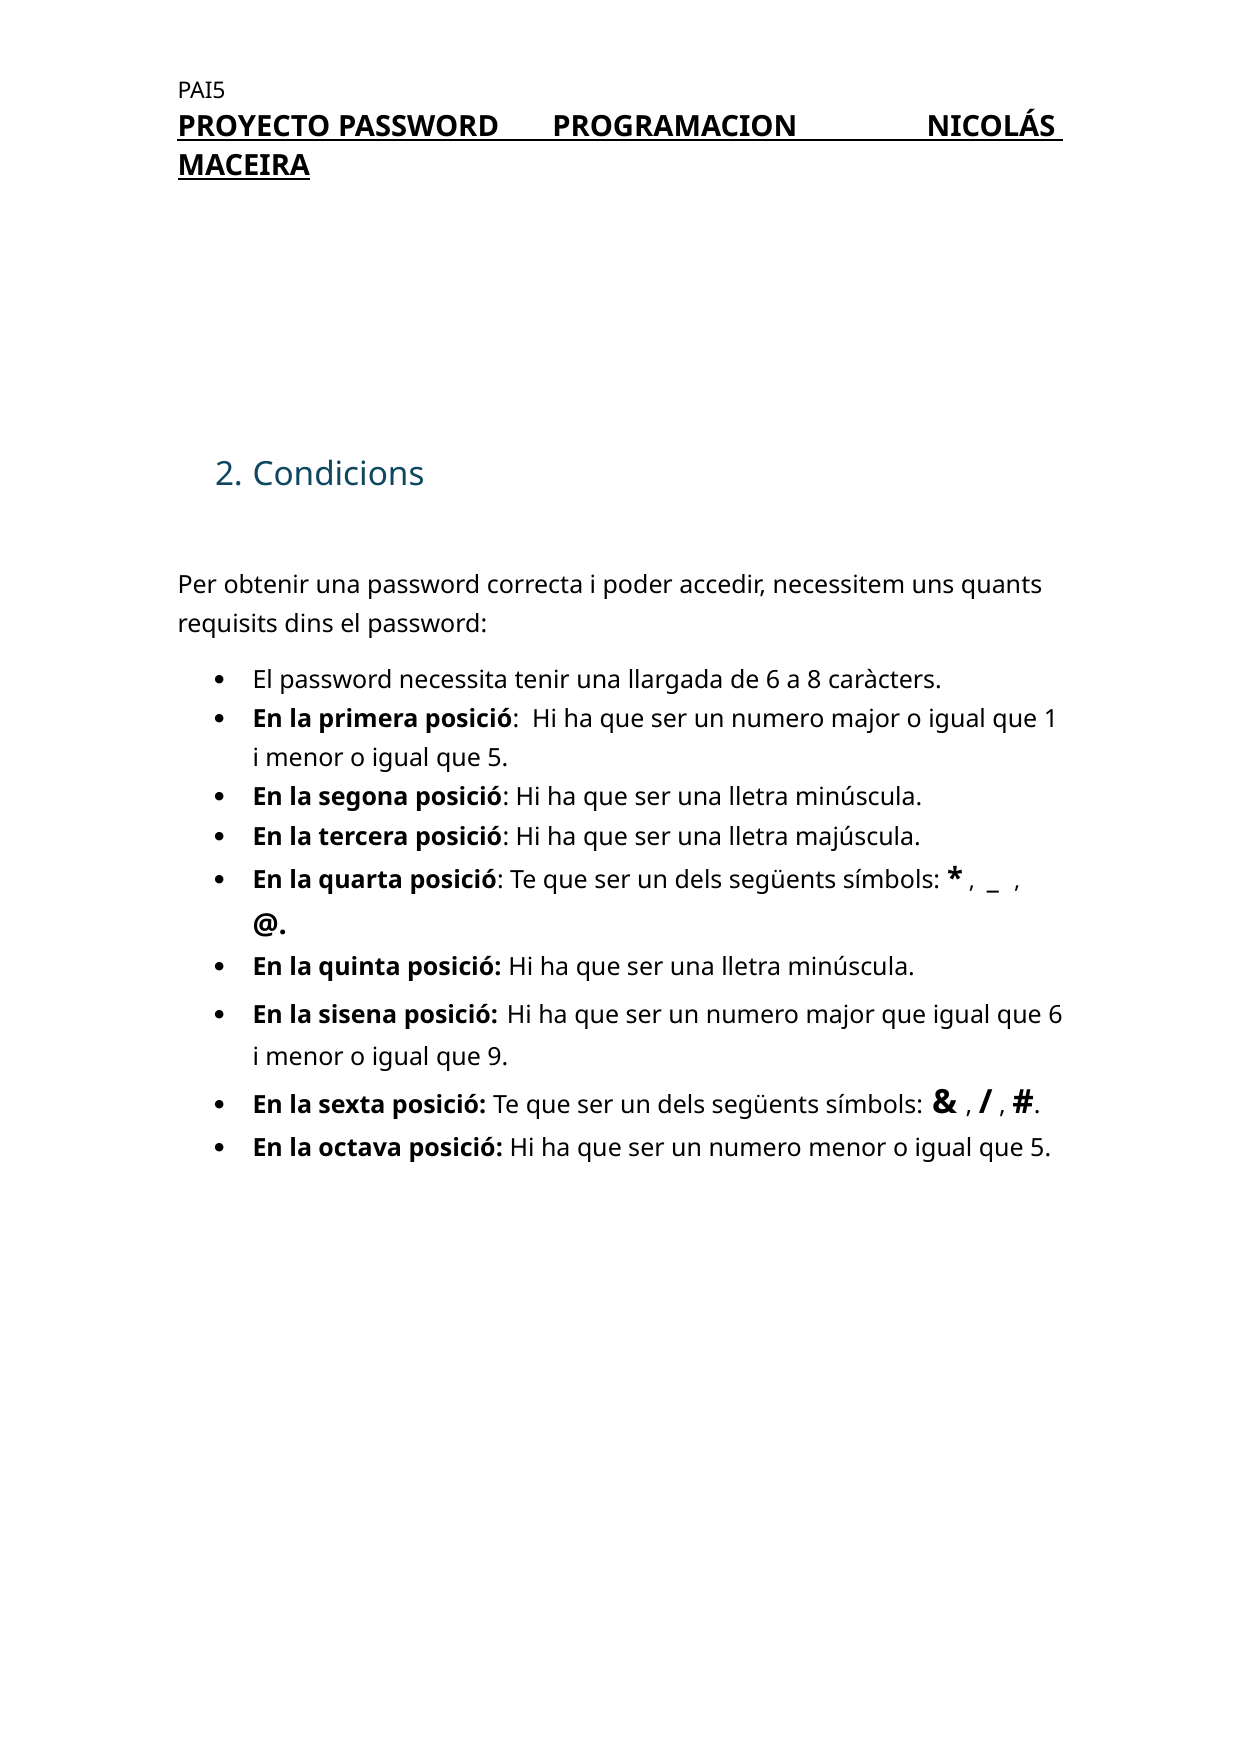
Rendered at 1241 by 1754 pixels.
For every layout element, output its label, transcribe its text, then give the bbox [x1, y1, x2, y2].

list Condicions [215, 450, 1063, 496]
list El password necessita tenir una llargada de 6 a 8 caràcters. [215, 662, 1063, 696]
list En la quarta posició: Te que ser un dels següents símbols: * , _ , @. [215, 857, 1063, 943]
list En la quinta posició: Hi ha que ser una lletra minúscula. [215, 949, 1063, 983]
list En la octava posició: Hi ha que ser un numero menor o igual que 5. [215, 1130, 1063, 1164]
list En la sexta posició: Te que ser un dels següents símbols: & , / , #. [215, 1077, 1063, 1123]
text Per obtenir una password correcta i poder accedir, necessitem uns quants requisits dins el password: [177, 567, 1063, 640]
list En la tercera posició: Hi ha que ser una lletra majúscula. [215, 818, 1063, 852]
list En la primera posició: Hi ha que ser un numero major o igual que 1 i menor o igual que 5. [215, 701, 1063, 774]
list En la sisena posició: Hi ha que ser un numero major que igual que 6 i menor o igual que 9. [215, 988, 1063, 1072]
list En la segona posició: Hi ha que ser una lletra minúscula. [215, 779, 1063, 813]
